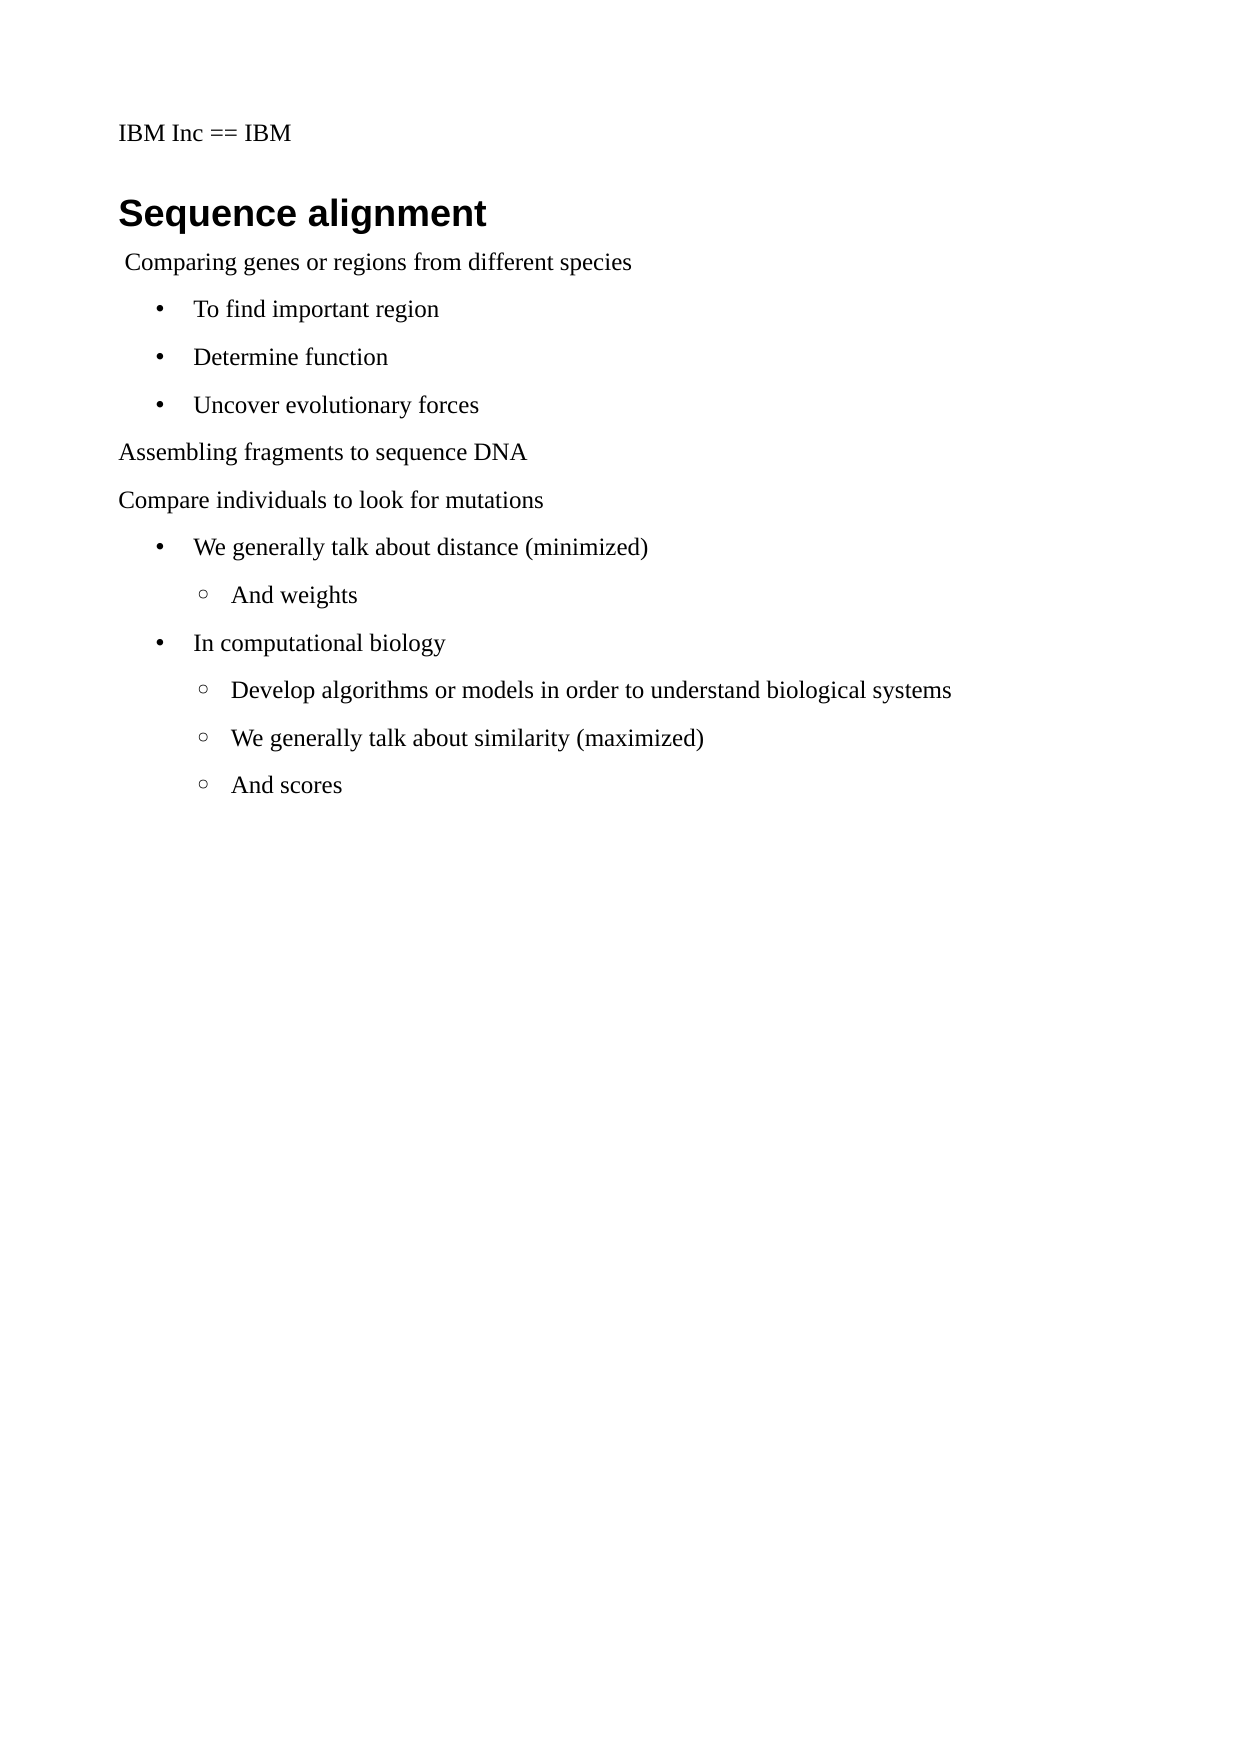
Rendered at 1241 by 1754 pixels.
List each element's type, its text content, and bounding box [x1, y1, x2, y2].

list We generally talk about distance (minimized) [156, 532, 1122, 561]
list Develop algorithms or models in order to understand biological systems [193, 675, 1122, 704]
text Assembling fragments to sequence DNA [118, 437, 1122, 466]
text Comparing genes or regions from different species [118, 247, 1122, 276]
subtitle Sequence alignment [118, 191, 1122, 234]
list To find important region [156, 294, 1122, 323]
list Uncover evolutionary forces [156, 390, 1122, 418]
list And scores [193, 771, 1122, 799]
list Determine function [156, 342, 1122, 371]
list We generally talk about similarity (maximized) [193, 723, 1122, 752]
text IBM Inc == IBM [118, 118, 1122, 147]
text Compare individuals to look for mutations [118, 485, 1122, 514]
list In computational biology [156, 628, 1122, 656]
list And weights [193, 580, 1122, 609]
